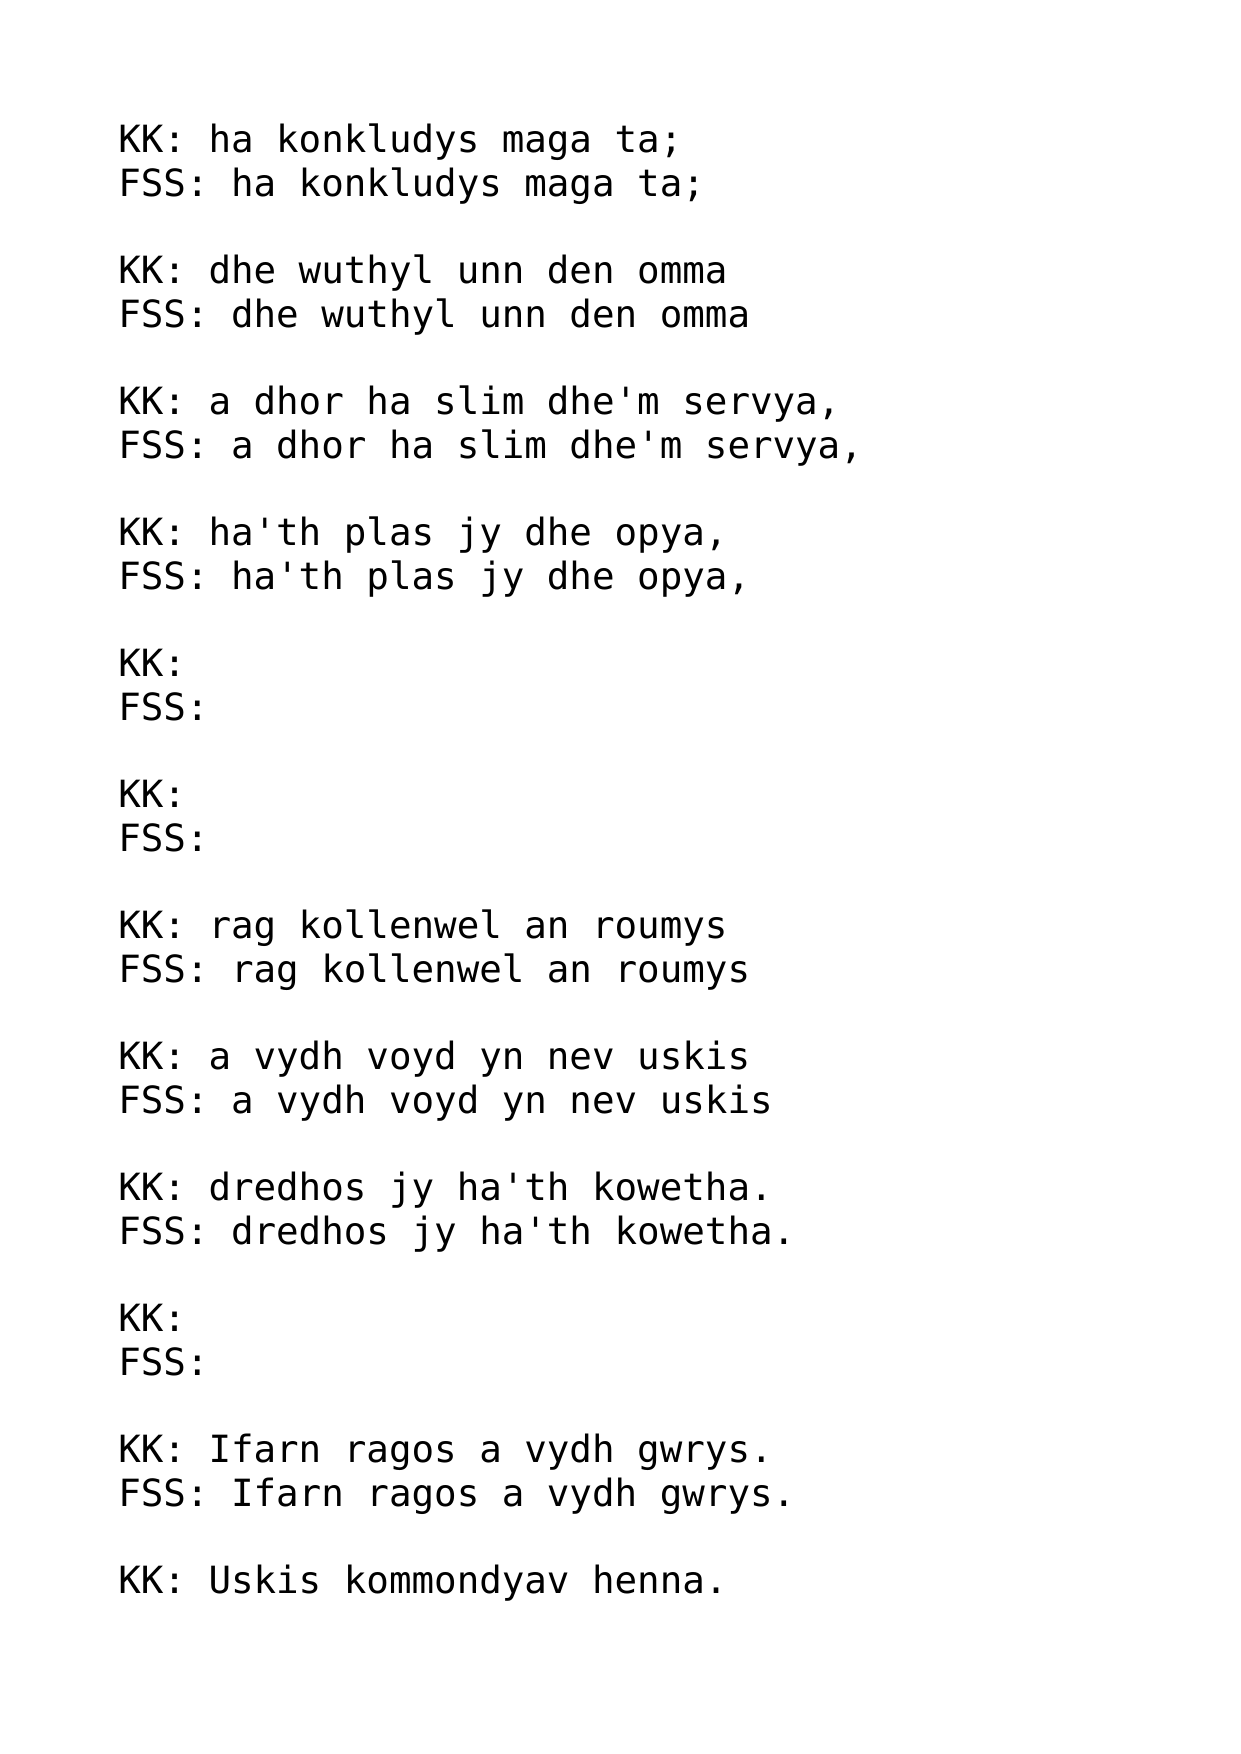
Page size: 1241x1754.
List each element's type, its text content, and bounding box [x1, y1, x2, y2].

text FSS: [118, 686, 1122, 729]
text KK: dhe wuthyl unn den omma [118, 249, 1122, 293]
text KK: a dhor ha slim dhe'm servya, [118, 380, 1122, 424]
text FSS: a vydh voyd yn nev uskis [118, 1078, 1122, 1122]
text FSS: Ifarn ragos a vydh gwrys. [118, 1471, 1122, 1515]
text FSS: [118, 816, 1122, 860]
text KK: ha konkludys maga ta; [118, 118, 1122, 162]
text KK: [118, 1297, 1122, 1340]
text KK: [118, 773, 1122, 816]
text FSS: ha konkludys maga ta; [118, 162, 1122, 205]
text KK: Uskis kommondyav henna. [118, 1558, 1122, 1602]
text KK: rag kollenwel an roumys [118, 904, 1122, 947]
text KK: ha'th plas jy dhe opya, [118, 511, 1122, 554]
text KK: Ifarn ragos a vydh gwrys. [118, 1427, 1122, 1471]
text FSS: rag kollenwel an roumys [118, 947, 1122, 991]
text FSS: dhe wuthyl unn den omma [118, 293, 1122, 336]
text FSS: [118, 1340, 1122, 1384]
text FSS: ha'th plas jy dhe opya, [118, 554, 1122, 598]
text FSS: a dhor ha slim dhe'm servya, [118, 424, 1122, 467]
text KK: a vydh voyd yn nev uskis [118, 1035, 1122, 1078]
text KK: [118, 642, 1122, 686]
text FSS: dredhos jy ha'th kowetha. [118, 1209, 1122, 1253]
text KK: dredhos jy ha'th kowetha. [118, 1166, 1122, 1209]
